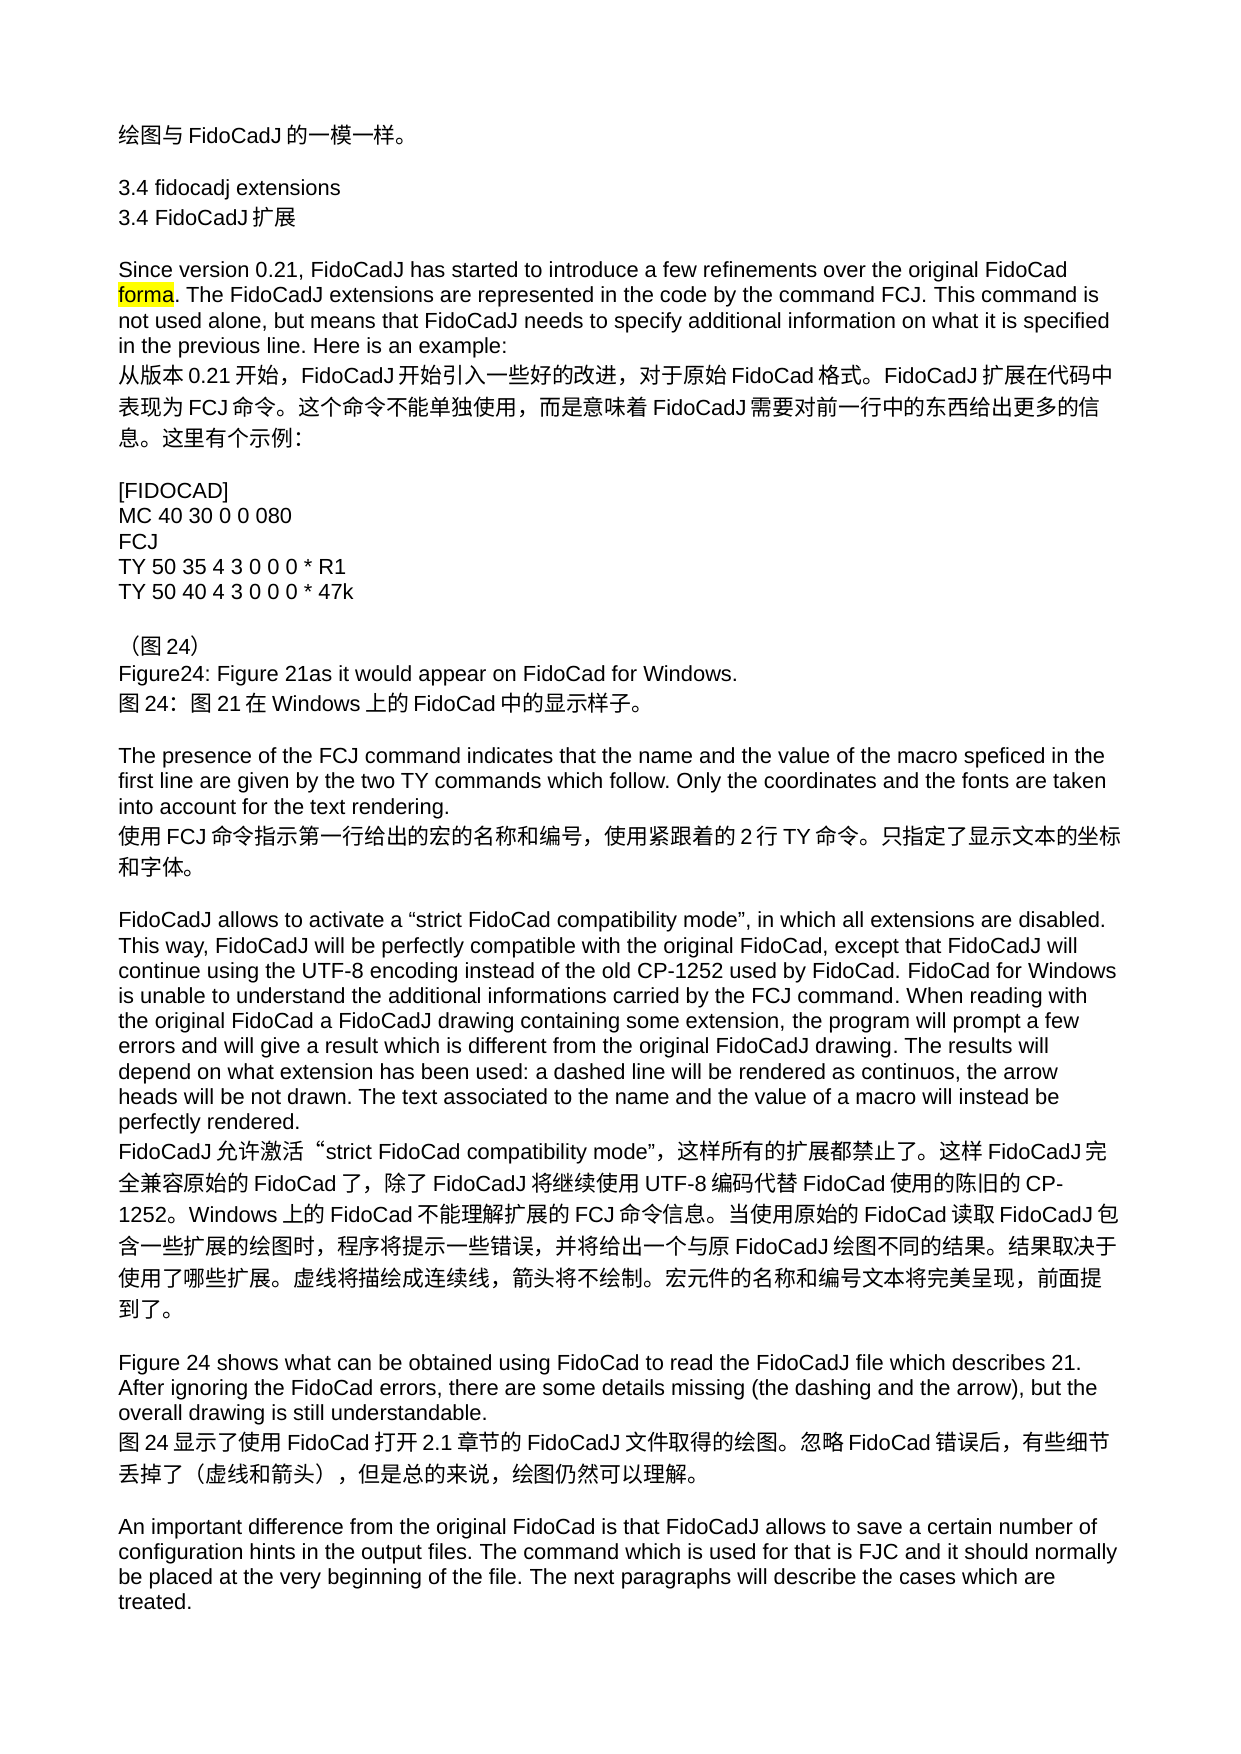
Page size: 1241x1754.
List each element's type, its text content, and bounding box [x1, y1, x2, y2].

text 绘图与FidoCadJ的一模一样。 [118, 118, 1122, 150]
text 从版本0.21开始，FidoCadJ开始引入一些好的改进，对于原始FidoCad格式。FidoCadJ扩展在代码中表现为FCJ命令。这个命令不能单独使用，而是意味着FidoCadJ需要对前一行中的东西给出更多的信息。这里有个示例： [118, 358, 1122, 453]
text TY 50 35 4 3 0 0 0 * R1 [118, 554, 1122, 579]
text The presence of the FCJ command indicates that the name and the value of the macro speficed in the first line are given by the two TY commands which follow. Only the coordinates and the fonts are taken into account for the text rendering. [118, 743, 1122, 819]
text 图24显示了使用FidoCad打开2.1章节的FidoCadJ文件取得的绘图。忽略FidoCad错误后，有些细节丢掉了（虚线和箭头），但是总的来说，绘图仍然可以理解。 [118, 1425, 1122, 1488]
text FCJ [118, 528, 1122, 554]
text An important difference from the original FidoCad is that FidoCadJ allows to save a certain number of configuration hints in the output files. The command which is used for that is FJC and it should normally be placed at the very beginning of the file. The next paragraphs will describe the cases which are treated. [118, 1513, 1122, 1614]
text Figure 24 shows what can be obtained using FidoCad to read the FidoCadJ file which describes 21. After ignoring the FidoCad errors, there are some details missing (the dashing and the arrow), but the overall drawing is still understandable. [118, 1349, 1122, 1425]
text 图24：图21在Windows上的FidoCad中的显示样子。 [118, 686, 1122, 718]
text Figure24: Figure 21as it would appear on FidoCad for Windows. [118, 661, 1122, 686]
text FidoCadJ允许激活“strict FidoCad compatibility mode”，这样所有的扩展都禁止了。这样FidoCadJ完全兼容原始的FidoCad了，除了FidoCadJ将继续使用UTF-8编码代替FidoCad使用的陈旧的CP-1252。Windows上的FidoCad不能理解扩展的FCJ命令信息。当使用原始的FidoCad读取FidoCadJ包含一些扩展的绘图时，程序将提示一些错误，并将给出一个与原FidoCadJ绘图不同的结果。结果取决于使用了哪些扩展。虚线将描绘成连续线，箭头将不绘制。宏元件的名称和编号文本将完美呈现，前面提到了。 [118, 1134, 1122, 1324]
text [FIDOCAD] [118, 478, 1122, 503]
text TY 50 40 4 3 0 0 0 * 47k [118, 579, 1122, 604]
text 使用FCJ命令指示第一行给出的宏的名称和编号，使用紧跟着的2行TY命令。只指定了显示文本的坐标和字体。 [118, 819, 1122, 882]
text 3.4 FidoCadJ扩展 [118, 200, 1122, 232]
text FidoCadJ allows to activate a “strict FidoCad compatibility mode”, in which all extensions are disabled. This way, FidoCadJ will be perfectly compatible with the original FidoCad, except that FidoCadJ will continue using the UTF-8 encoding instead of the old CP-1252 used by FidoCad. FidoCad for Windows is unable to understand the additional informations carried by the FCJ command. When reading with the original FidoCad a FidoCadJ drawing containing some extension, the program will prompt a few errors and will give a result which is different from the original FidoCadJ drawing. The results will depend on what extension has been used: a dashed line will be rendered as continuos, the arrow heads will be not drawn. The text associated to the name and the value of a macro will instead be perfectly rendered. [118, 907, 1122, 1134]
text （图24） [118, 629, 1122, 661]
text MC 40 30 0 0 080 [118, 503, 1122, 528]
text 3.4 fidocadj extensions [118, 175, 1122, 200]
text Since version 0.21, FidoCadJ has started to introduce a few refinements over the original FidoCad forma. The FidoCadJ extensions are represented in the code by the command FCJ. This command is not used alone, but means that FidoCadJ needs to specify additional information on what it is specified in the previous line. Here is an example: [118, 257, 1122, 358]
